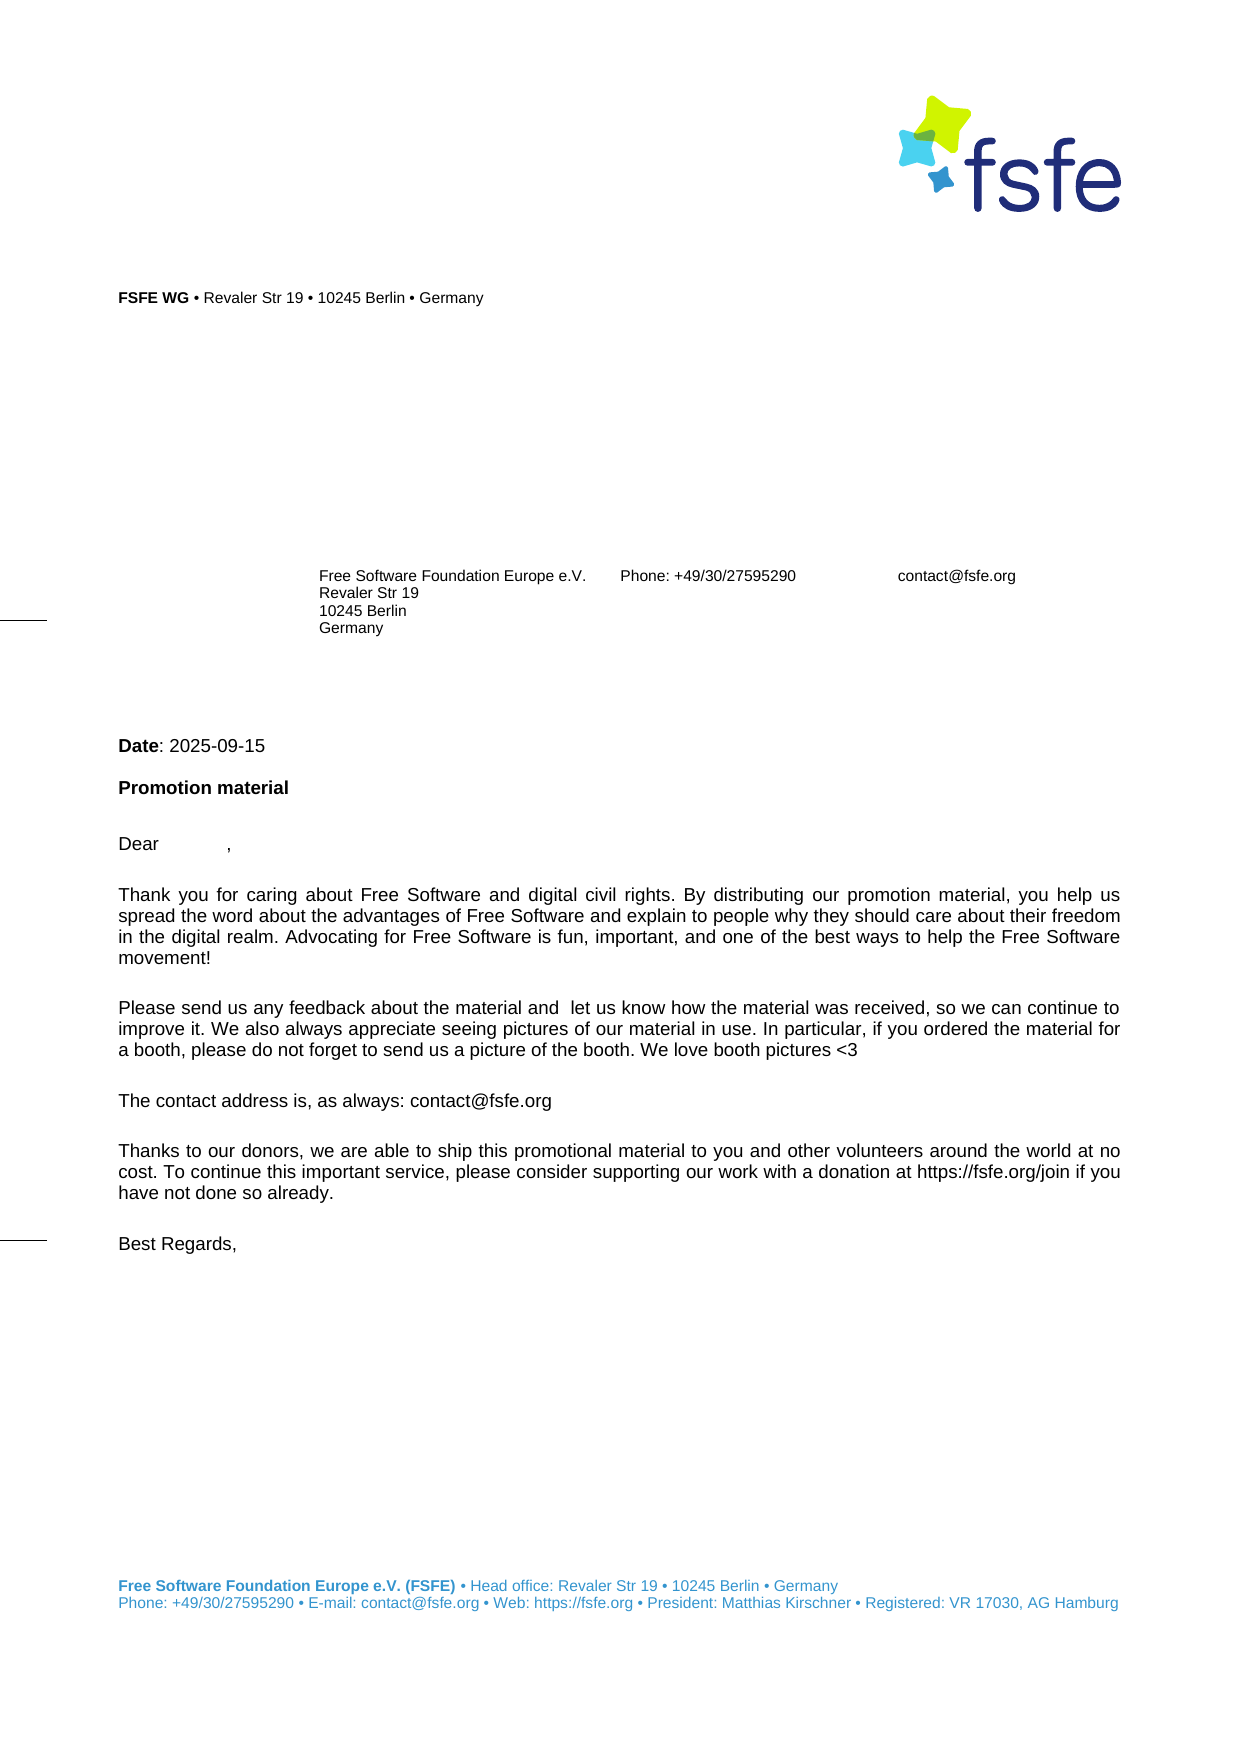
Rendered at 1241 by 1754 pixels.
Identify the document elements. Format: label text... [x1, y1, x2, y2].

text FSFE WG • Revaler Str 19 • 10245 Berlin • Germany [118, 289, 1122, 307]
text Best Regards, [118, 1233, 1122, 1254]
text Please send us any feedback about the material and let us know how the material was received, so we can continue to improve it. We also always appreciate seeing pictures of our material in use. In particular, if you ordered the material for a booth, please do not forget to send us a picture of the booth. We love booth pictures <3 [118, 998, 1122, 1061]
text [118, 405, 1122, 567]
text Thank you for caring about Free Software and digital civil rights. By distributing our promotion material, you help us spread the word about the advantages of Free Software and explain to people why they should care about their freedom in the digital realm. Advocating for Free Software is fun, important, and one of the best ways to help the Free Software movement! [118, 884, 1122, 968]
text Free Software Foundation Europe e.V. Revaler Str 19 10245 Berlin Germany [319, 567, 620, 637]
text The contact address is, as always: contact@fsfe.org [118, 1090, 1122, 1111]
text Thanks to our donors, we are able to ship this promotional material to you and other volunteers around the world at no cost. To continue this important service, please consider supporting our work with a donation at https://fsfe.org/join if you have not done so already. [118, 1141, 1122, 1203]
text Date: 2025-09-15 [118, 584, 1122, 756]
text [118, 307, 1122, 363]
text Phone: +49/30/27595290 [620, 567, 898, 584]
text Filip Kobierski [118, 567, 319, 584]
text Filip [118, 1283, 1122, 1304]
text Intern [118, 584, 319, 602]
text Dear <Name>, [118, 834, 1122, 855]
text <Address> [118, 384, 1122, 405]
text contact@fsfe.org [898, 567, 1122, 584]
text Promotion material [118, 777, 1122, 798]
text <Name> [118, 363, 1122, 384]
